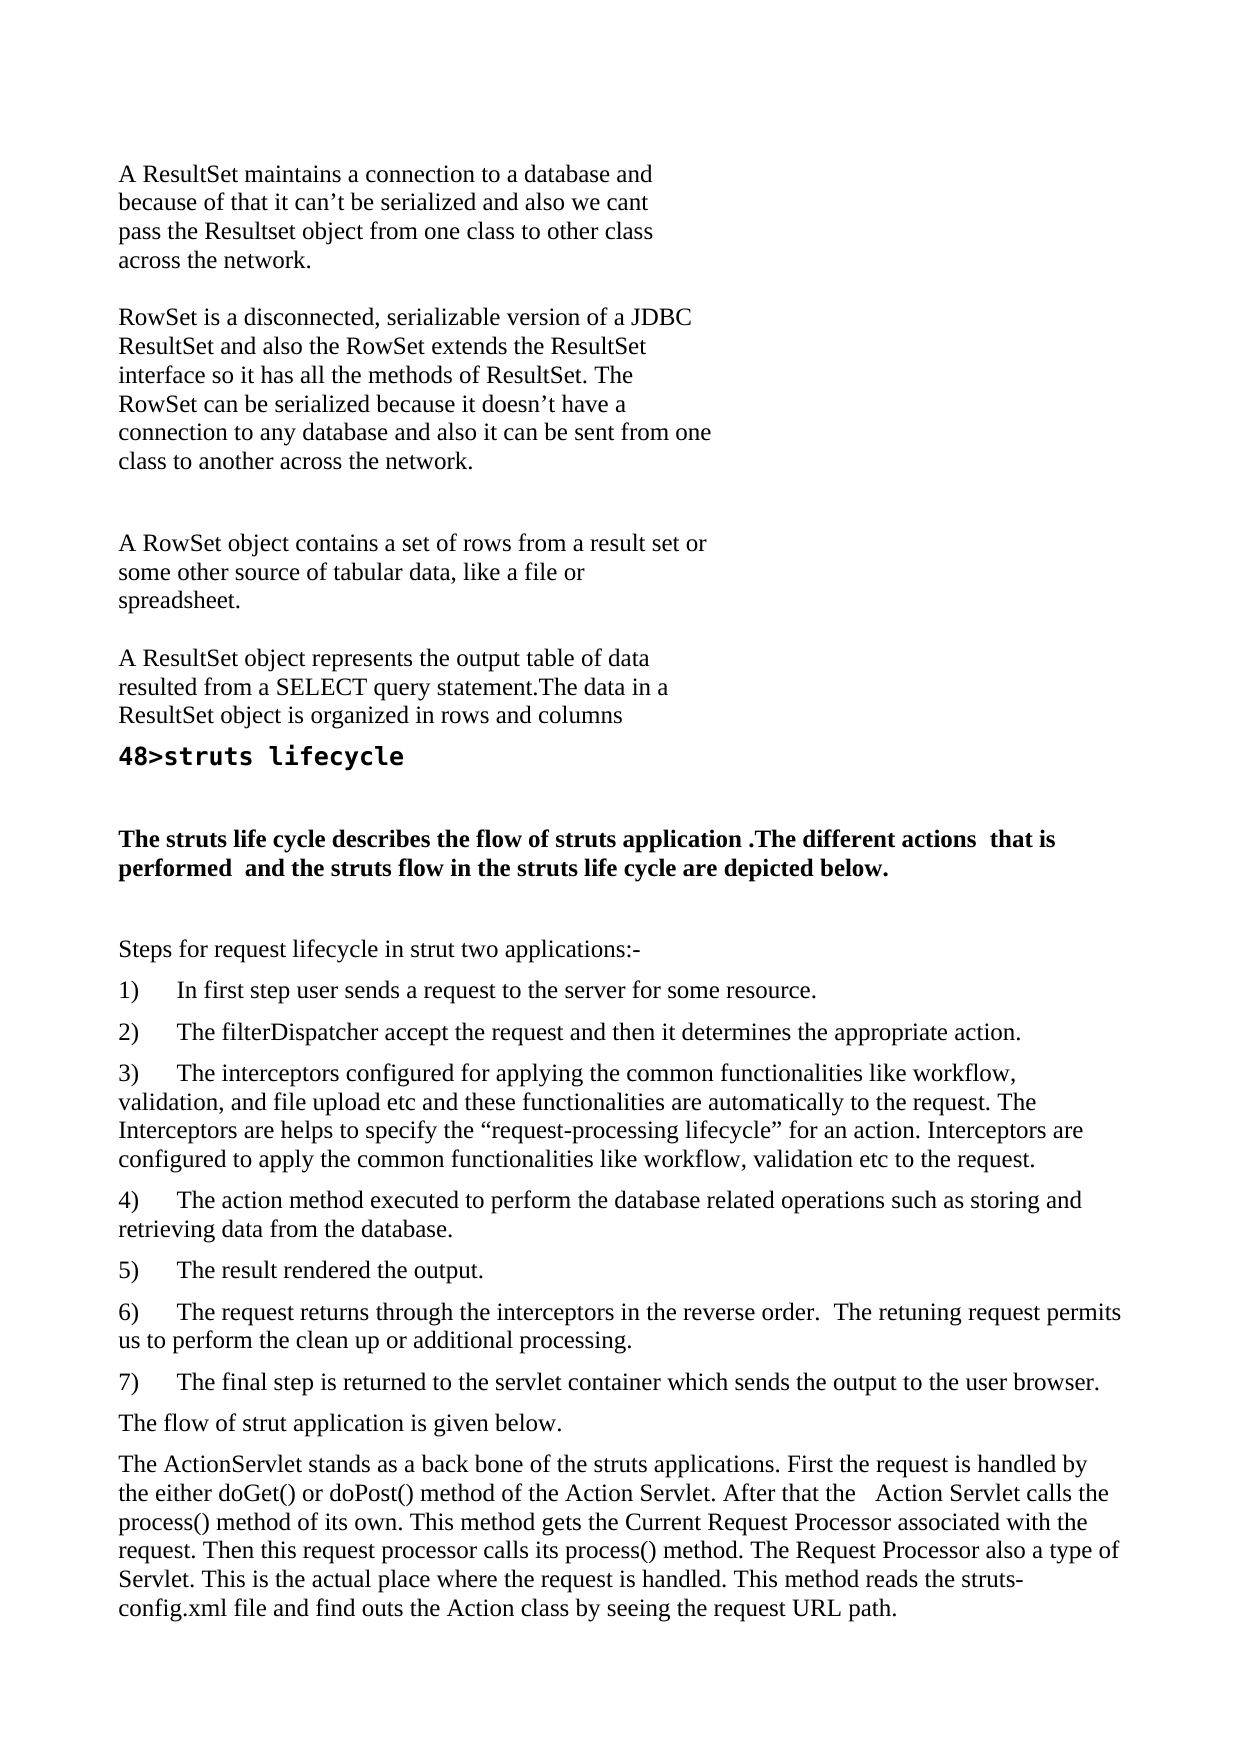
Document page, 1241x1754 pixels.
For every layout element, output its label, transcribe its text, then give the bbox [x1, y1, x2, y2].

text 7) The final step is returned to the servlet container which sends the output to the user browser. [118, 1367, 1122, 1396]
text A ResultSet maintains a connection to a database and because of that it can’t be serialized and also we cant pass the Resultset object from one class to other class across the network. RowSet is a disconnected, serializable version of a JDBC ResultSet and also the RowSet extends the ResultSet interface so it has all the methods of ResultSet. The RowSet can be serialized because it doesn’t have a connection to any database and also it can be sent from one class to another across the network. [118, 159, 1122, 475]
text 1) In first step user sends a request to the server for some resource. [118, 976, 1122, 1004]
text Steps for request lifecycle in strut two applications:- [118, 934, 1122, 963]
text A RowSet object contains a set of rows from a result set or some other source of tabular data, like a file or spreadsheet. A ResultSet object represents the output table of data resulted from a SELECT query statement.The data in a ResultSet object is organized in rows and columns [118, 528, 1122, 729]
text The ActionServlet stands as a back bone of the struts applications. First the request is handled by the either doGet() or doPost() method of the Action Servlet. After that the Action Servlet calls the process() method of its own. This method gets the Current Request Processor associated with the request. Then this request processor calls its process() method. The Request Processor also a type of Servlet. This is the actual place where the request is handled. This method reads the struts-config.xml file and find outs the Action class by seeing the request URL path. [118, 1449, 1122, 1622]
text 48>struts lifecycle [118, 742, 1122, 771]
text 5) The result rendered the output. [118, 1256, 1122, 1284]
text 4) The action method executed to perform the database related operations such as storing and retrieving data from the database. [118, 1186, 1122, 1243]
text 6) The request returns through the interceptors in the reverse order. The retuning request permits us to perform the clean up or additional processing. [118, 1297, 1122, 1354]
text 3) The interceptors configured for applying the common functionalities like workflow, validation, and file upload etc and these functionalities are automatically to the request. The Interceptors are helps to specify the “request-processing lifecycle” for an action. Interceptors are configured to apply the common functionalities like workflow, validation etc to the request. [118, 1058, 1122, 1173]
text The flow of strut application is given below. [118, 1408, 1122, 1437]
text 2) The filterDispatcher accept the request and then it determines the appropriate action. [118, 1017, 1122, 1046]
text The struts life cycle describes the flow of struts application .The different actions that is performed and the struts flow in the struts life cycle are depicted below. [118, 824, 1122, 881]
